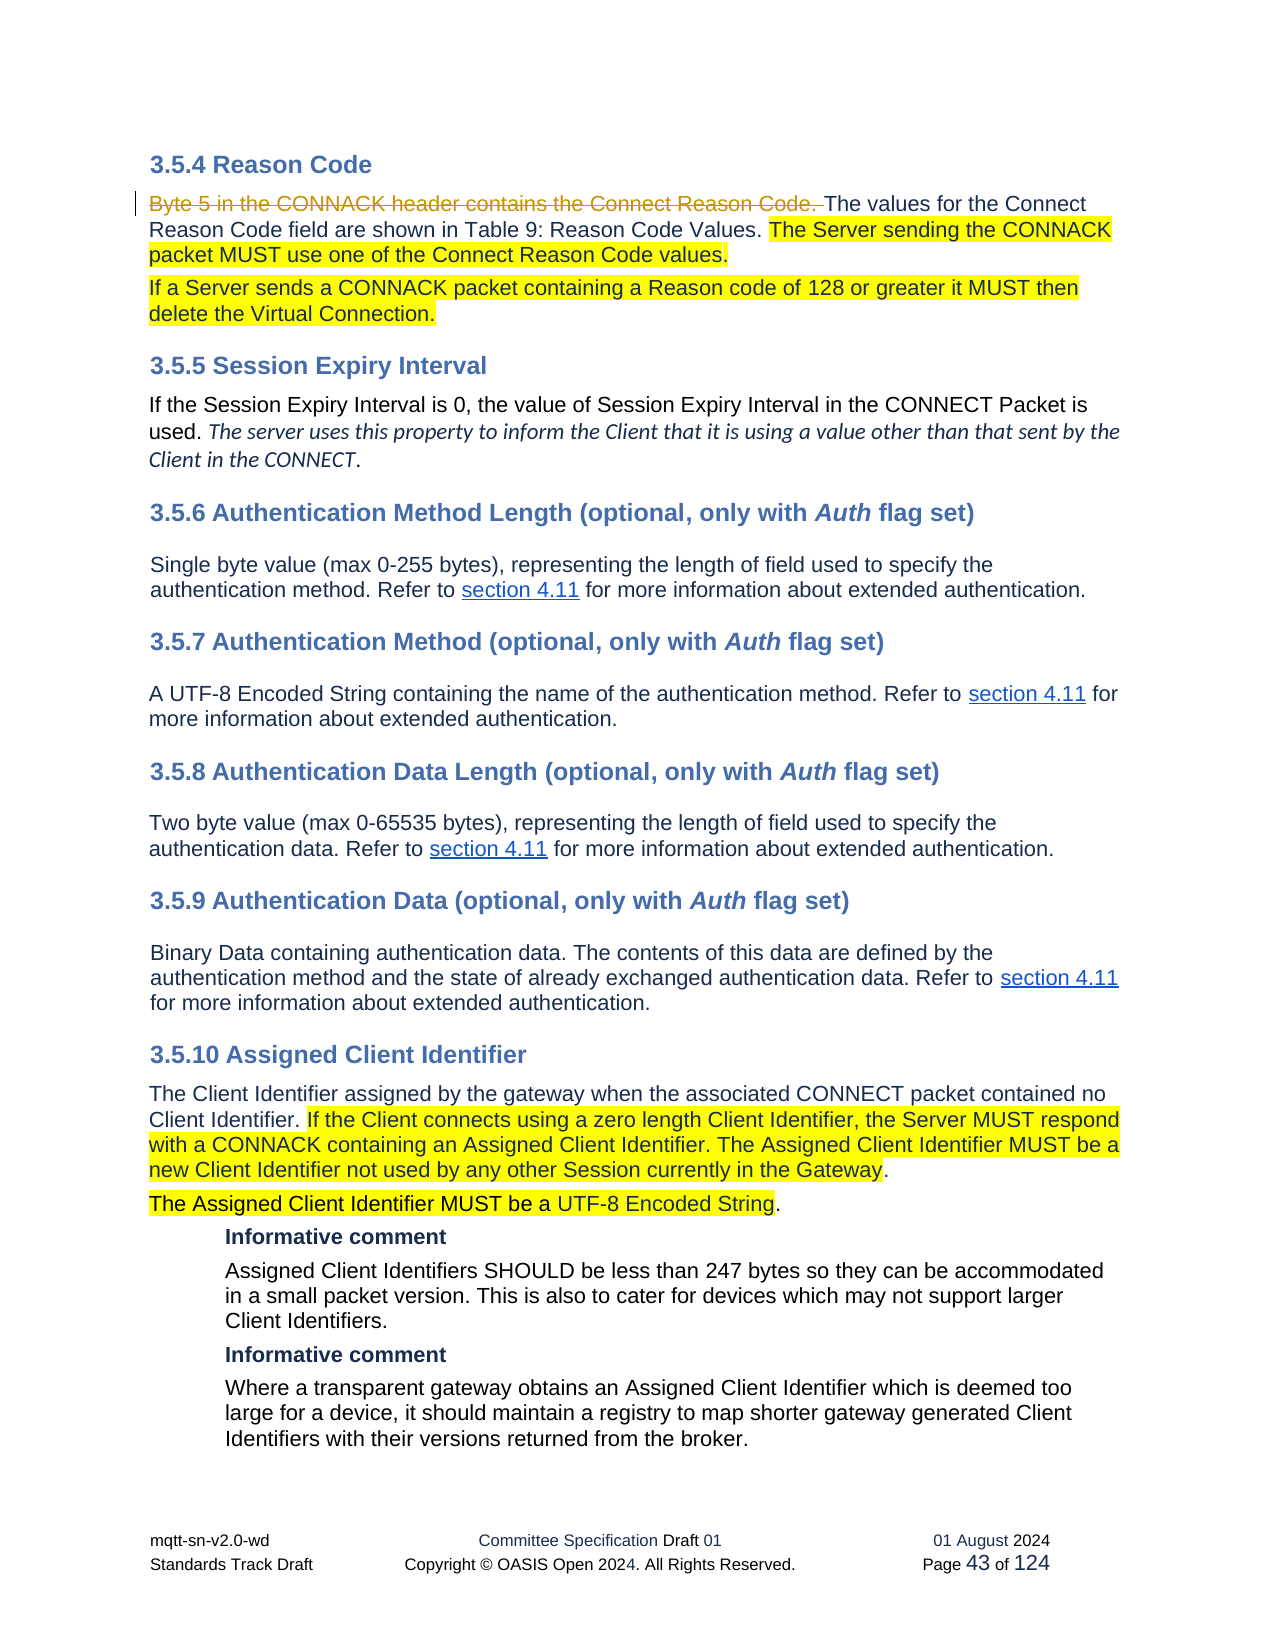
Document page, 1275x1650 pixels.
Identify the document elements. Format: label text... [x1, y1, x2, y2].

subtitle 3.5.4 Reason Code [150, 150, 1124, 179]
text Informative comment [225, 1341, 1124, 1367]
text The Assigned Client Identifier MUST be a UTF-8 Encoded String. [781, 1190, 1124, 1216]
text Assigned Client Identifiers SHOULD be less than 247 bytes so they can be accommodated in a small packet version. This is also to cater for devices which may not support larger Client Identifiers. [225, 1257, 1124, 1333]
subtitle 3.5.6 Authentication Method Length (optional, only with Auth flag set) [150, 498, 1124, 527]
text If the Session Expiry Interval is 0, the value of Session Expiry Interval in the CONNECT Packet is used. The server uses this property to inform the Client that it is using a value other than that sent by the Client in the CONNECT. [148, 392, 1124, 473]
text If a Server sends a CONNACK packet containing a Reason code of 128 or greater it MUST then delete the Virtual Connection. [148, 275, 1124, 326]
subtitle 3.5.8 Authentication Data Length (optional, only with Auth flag set) [150, 756, 1124, 785]
subtitle 3.5.7 Authentication Method (optional, only with Auth flag set) [150, 627, 1124, 656]
subtitle 3.5.5 Session Expiry Interval [150, 351, 1124, 379]
text Where a transparent gateway obtains an Assigned Client Identifier which is deemed too large for a device, it should maintain a registry to map shorter gateway generated Client Identifiers with their versions returned from the broker. [225, 1375, 1124, 1451]
text Binary Data containing authentication data. The contents of this data are defined by the authentication method and the state of already exchanged authentication data. Refer to section 4.11 for more information about extended authentication. [150, 939, 1124, 1015]
text The Client Identifier assigned by the gateway when the associated CONNECT packet contained no Client Identifier. If the Client connects using a zero length Client Identifier, the Server MUST respond with a CONNACK containing an Assigned Client Identifier. The Assigned Client Identifier MUST be a new Client Identifier not used by any other Session currently in the Gateway. [148, 1081, 1124, 1182]
subtitle 3.5.9 Authentication Data (optional, only with Auth flag set) [150, 886, 1124, 914]
text Two byte value (max 0-65535 bytes), representing the length of field used to specify the authentication data. Refer to section 4.11 for more information about extended authentication. [148, 810, 1124, 861]
text Informative comment [225, 1224, 1124, 1249]
subtitle 3.5.10 Assigned Client Identifier [150, 1040, 1124, 1069]
text The Assigned Client Identifier MUST be a UTF-8 Encoded String. [148, 1190, 775, 1216]
text The values for the Connect Reason Code field are shown in Table 9: Reason Code Values. The Server sending the CONNACK packet MUST use one of the Connect Reason Code values. [148, 191, 1124, 267]
text Single byte value (max 0-255 bytes), representing the length of field used to specify the authentication method. Refer to section 4.11 for more information about extended authentication. [150, 552, 1124, 602]
text A UTF-8 Encoded String containing the name of the authentication method. Refer to section 4.11 for more information about extended authentication. [148, 681, 1124, 731]
